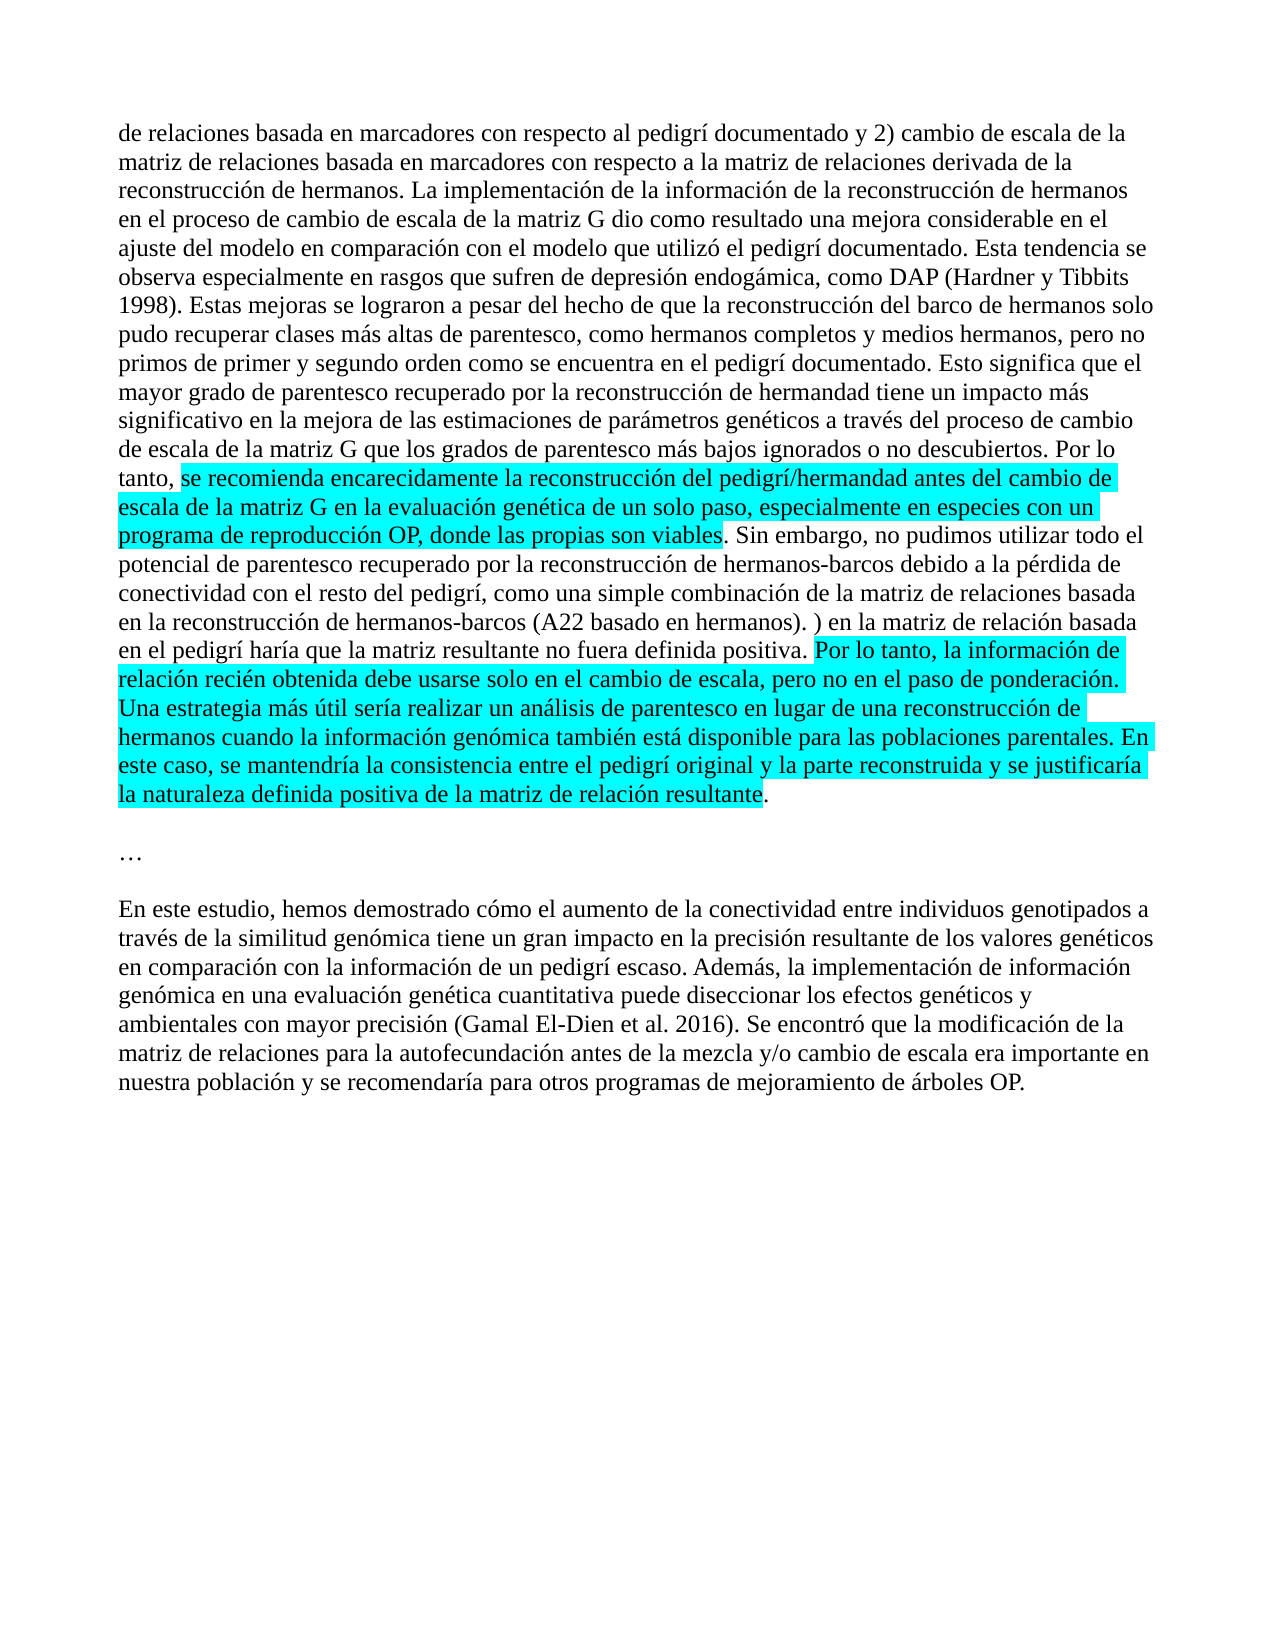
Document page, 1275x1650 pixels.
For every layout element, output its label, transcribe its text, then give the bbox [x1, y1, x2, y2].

text de relaciones basada en marcadores con respecto al pedigrí documentado y 2) cambio de escala de la matriz de relaciones basada en marcadores con respecto a la matriz de relaciones derivada de la reconstrucción de hermanos. La implementación de la información de la reconstrucción de hermanos en el proceso de cambio de escala de la matriz G dio como resultado una mejora considerable en el ajuste del modelo en comparación con el modelo que utilizó el pedigrí documentado. Esta tendencia se observa especialmente en rasgos que sufren de depresión endogámica, como DAP (Hardner y Tibbits 1998). Estas mejoras se lograron a pesar del hecho de que la reconstrucción del barco de hermanos solo pudo recuperar clases más altas de parentesco, como hermanos completos y medios hermanos, pero no primos de primer y segundo orden como se encuentra en el pedigrí documentado. Esto significa que el mayor grado de parentesco recuperado por la reconstrucción de hermandad tiene un impacto más significativo en la mejora de las estimaciones de parámetros genéticos a través del proceso de cambio de escala de la matriz G que los grados de parentesco más bajos ignorados o no descubiertos. Por lo tanto, se recomienda encarecidamente la reconstrucción del pedigrí/hermandad antes del cambio de escala de la matriz G en la evaluación genética de un solo paso, especialmente en especies con un programa de reproducción OP, donde las propias son viables. Sin embargo, no pudimos utilizar todo el potencial de parentesco recuperado por la reconstrucción de hermanos-barcos debido a la pérdida de conectividad con el resto del pedigrí, como una simple combinación de la matriz de relaciones basada en la reconstrucción de hermanos-barcos (A22 basado en hermanos). ) en la matriz de relación basada en el pedigrí haría que la matriz resultante no fuera definida positiva. Por lo tanto, la información de relación recién obtenida debe usarse solo en el cambio de escala, pero no en el paso de ponderación. Una estrategia más útil sería realizar un análisis de parentesco en lugar de una reconstrucción de hermanos cuando la información genómica también está disponible para las poblaciones parentales. En este caso, se mantendría la consistencia entre el pedigrí original y la parte reconstruida y se justificaría la naturaleza definida positiva de la matriz de relación resultante. [118, 118, 1157, 808]
text … [118, 837, 1157, 866]
text En este estudio, hemos demostrado cómo el aumento de la conectividad entre individuos genotipados a través de la similitud genómica tiene un gran impacto en la precisión resultante de los valores genéticos en comparación con la información de un pedigrí escaso. Además, la implementación de información genómica en una evaluación genética cuantitativa puede diseccionar los efectos genéticos y ambientales con mayor precisión (Gamal El-Dien et al. 2016). Se encontró que la modificación de la matriz de relaciones para la autofecundación antes de la mezcla y/o cambio de escala era importante en nuestra población y se recomendaría para otros programas de mejoramiento de árboles OP. [118, 894, 1157, 1096]
